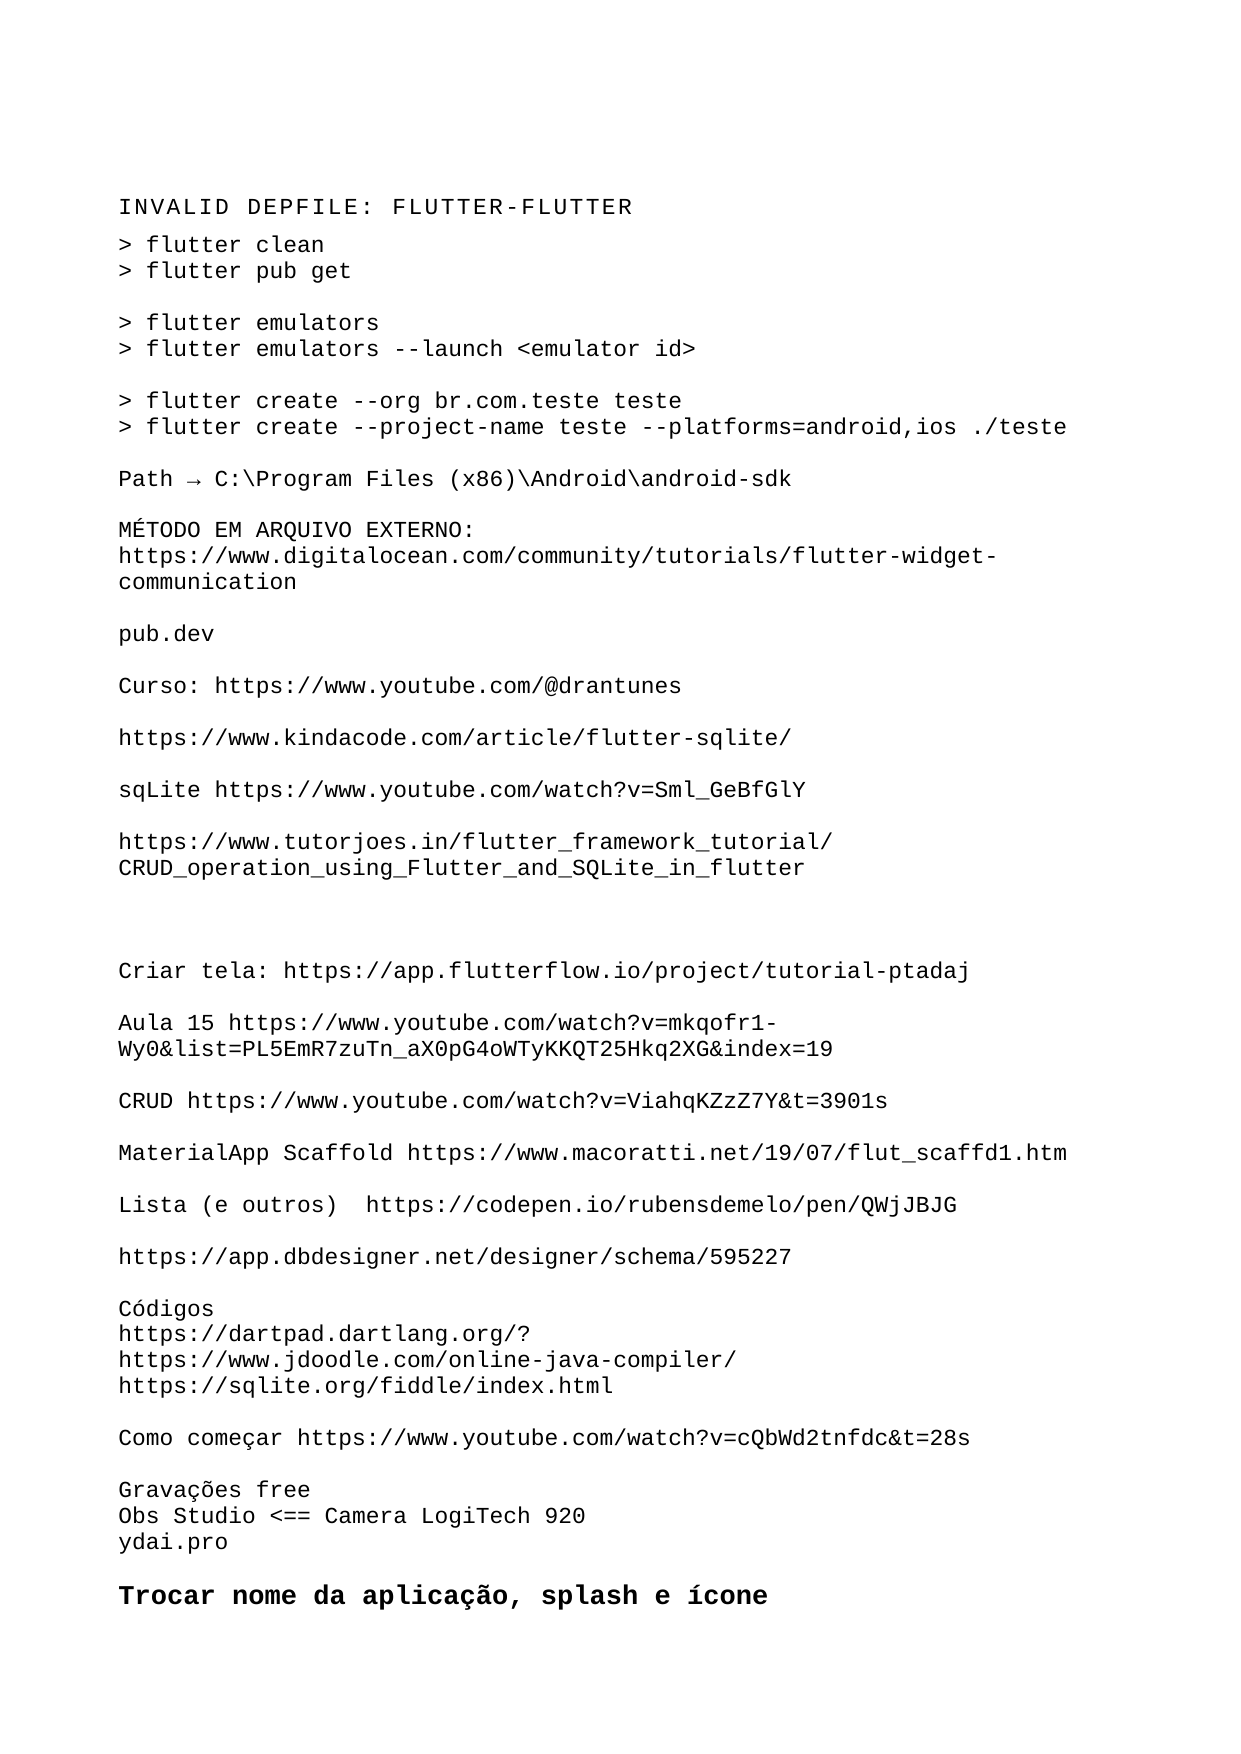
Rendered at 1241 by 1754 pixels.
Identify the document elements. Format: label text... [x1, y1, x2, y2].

text Trocar nome da aplicação, splash e ícone [118, 1582, 1122, 1613]
text Códigos [118, 1297, 1122, 1323]
text > flutter create --project-name teste --platforms=android,ios ./teste [118, 415, 1122, 441]
text Gravações free [118, 1478, 1122, 1504]
text Obs Studio <== Camera LogiTech 920 [118, 1504, 1122, 1530]
text Lista (e outros) https://codepen.io/rubensdemelo/pen/QWjJBJG [118, 1193, 1122, 1219]
text https://www.digitalocean.com/community/tutorials/flutter-widget-communication [118, 545, 1122, 597]
text CRUD https://www.youtube.com/watch?v=ViahqKZzZ7Y&t=3901s [118, 1089, 1122, 1115]
text Curso: https://www.youtube.com/@drantunes [118, 674, 1122, 700]
text https://app.dbdesigner.net/designer/schema/595227 [118, 1245, 1122, 1271]
text MaterialApp Scaffold https://www.macoratti.net/19/07/flut_scaffd1.htm [118, 1141, 1122, 1167]
text https://www.tutorjoes.in/flutter_framework_tutorial/CRUD_operation_using_Flutter_and_SQLite_in_flutter [118, 830, 1122, 882]
text pub.dev [118, 622, 1122, 648]
text > flutter emulators [118, 311, 1122, 337]
text https://www.kindacode.com/article/flutter-sqlite/ [118, 726, 1122, 752]
text https://www.jdoodle.com/online-java-compiler/ [118, 1349, 1122, 1375]
text https://sqlite.org/fiddle/index.html [118, 1375, 1122, 1401]
text sqLite https://www.youtube.com/watch?v=Sml_GeBfGlY [118, 778, 1122, 804]
text Aula 15 https://www.youtube.com/watch?v=mkqofr1-Wy0&list=PL5EmR7zuTn_aX0pG4oWTyKKQT25Hkq2XG&index=19 [118, 1012, 1122, 1063]
text Criar tela: https://app.flutterflow.io/project/tutorial-ptadaj [118, 960, 1122, 986]
text > flutter emulators --launch <emulator id> [118, 337, 1122, 363]
text Path → C:\Program Files (x86)\Android\android-sdk [118, 467, 1122, 493]
text ydai.pro [118, 1530, 1122, 1556]
text Como começar https://www.youtube.com/watch?v=cQbWd2tnfdc&t=28s [118, 1427, 1122, 1452]
text > flutter pub get [118, 259, 1122, 285]
text > flutter create --org br.com.teste teste [118, 389, 1122, 415]
subtitle INVALID DEPFILE: FLUTTER-FLUTTER [118, 195, 1122, 221]
text > flutter clean [118, 233, 1122, 259]
text https://dartpad.dartlang.org/? [118, 1323, 1122, 1349]
text MÉTODO EM ARQUIVO EXTERNO: [118, 519, 1122, 545]
